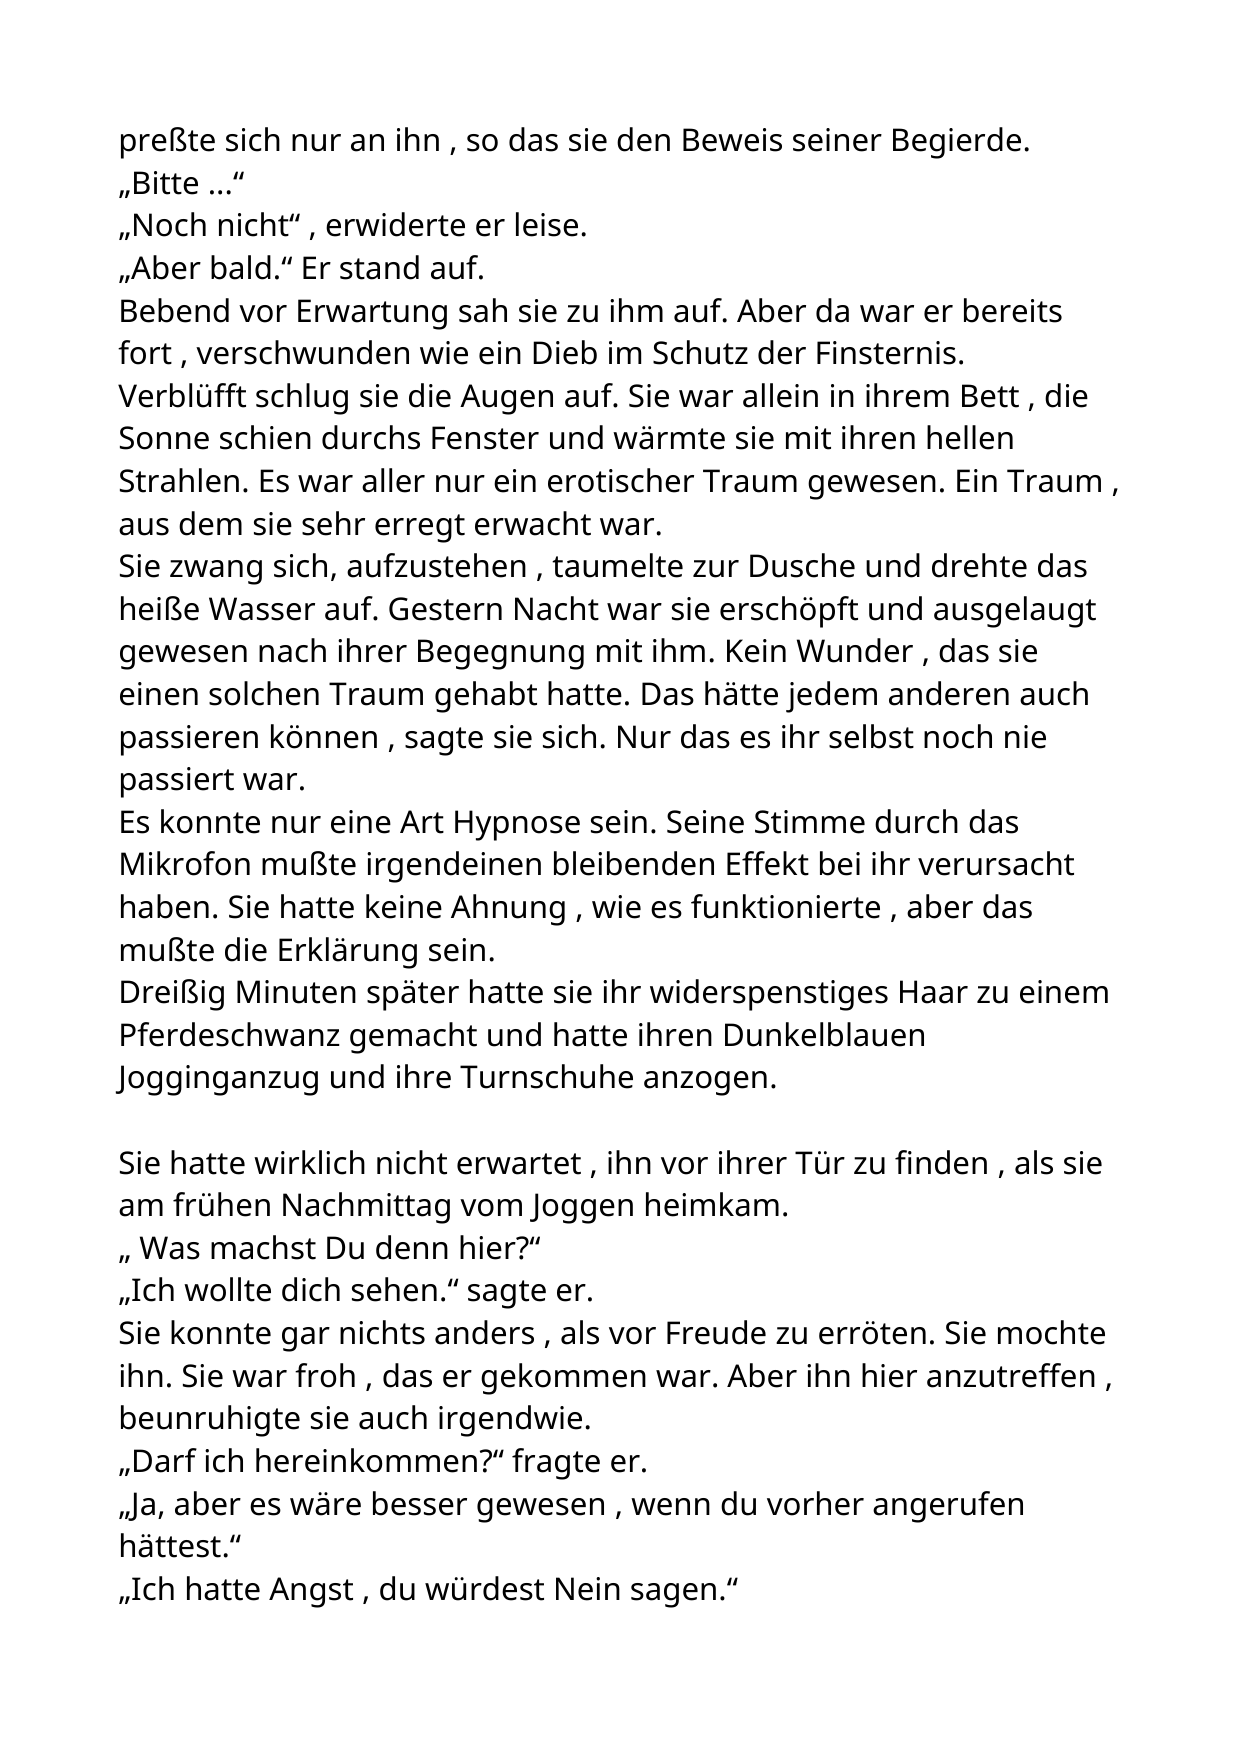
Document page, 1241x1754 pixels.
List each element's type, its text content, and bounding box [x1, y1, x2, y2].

text „Noch nicht“ , erwiderte er leise. [118, 203, 1122, 246]
text Sie hatte wirklich nicht erwartet , ihn vor ihrer Tür zu finden , als sie am frühen Nachmittag vom Joggen heimkam. [118, 1141, 1122, 1226]
text „Ja, aber es wäre besser gewesen , wenn du vorher angerufen hättest.“ [118, 1481, 1122, 1567]
text „Ich hatte Angst , du würdest Nein sagen.“ [118, 1567, 1122, 1609]
text Es konnte nur eine Art Hypnose sein. Seine Stimme durch das Mikrofon mußte irgendeinen bleibenden Effekt bei ihr verursacht haben. Sie hatte keine Ahnung , wie es funktionierte , aber das mußte die Erklärung sein. [118, 800, 1122, 970]
text „Bitte ...“ [118, 161, 1122, 203]
text Sie konnte gar nichts anders , als vor Freude zu erröten. Sie mochte ihn. Sie war froh , das er gekommen war. Aber ihn hier anzutreffen , beunruhigte sie auch irgendwie. [118, 1311, 1122, 1439]
text „Ich wollte dich sehen.“ sagte er. [118, 1268, 1122, 1311]
text „Darf ich hereinkommen?“ fragte er. [118, 1439, 1122, 1481]
text „ Was machst Du denn hier?“ [118, 1226, 1122, 1268]
text Verblüfft schlug sie die Augen auf. Sie war allein in ihrem Bett , die Sonne schien durchs Fenster und wärmte sie mit ihren hellen Strahlen. Es war aller nur ein erotischer Traum gewesen. Ein Traum , aus dem sie sehr erregt erwacht war. [118, 374, 1122, 544]
text „Aber bald.“ Er stand auf. [118, 246, 1122, 288]
text Sie zwang sich, aufzustehen , taumelte zur Dusche und drehte das heiße Wasser auf. Gestern Nacht war sie erschöpft und ausgelaugt gewesen nach ihrer Begegnung mit ihm. Kein Wunder , das sie einen solchen Traum gehabt hatte. Das hätte jedem anderen auch passieren können , sagte sie sich. Nur das es ihr selbst noch nie passiert war. [118, 544, 1122, 800]
text Dreißig Minuten später hatte sie ihr widerspenstiges Haar zu einem Pferdeschwanz gemacht und hatte ihren Dunkelblauen Jogginganzug und ihre Turnschuhe anzogen. [118, 970, 1122, 1098]
text Bebend vor Erwartung sah sie zu ihm auf. Aber da war er bereits fort , verschwunden wie ein Dieb im Schutz der Finsternis. [118, 288, 1122, 374]
text preßte sich nur an ihn , so das sie den Beweis seiner Begierde. [118, 118, 1122, 161]
